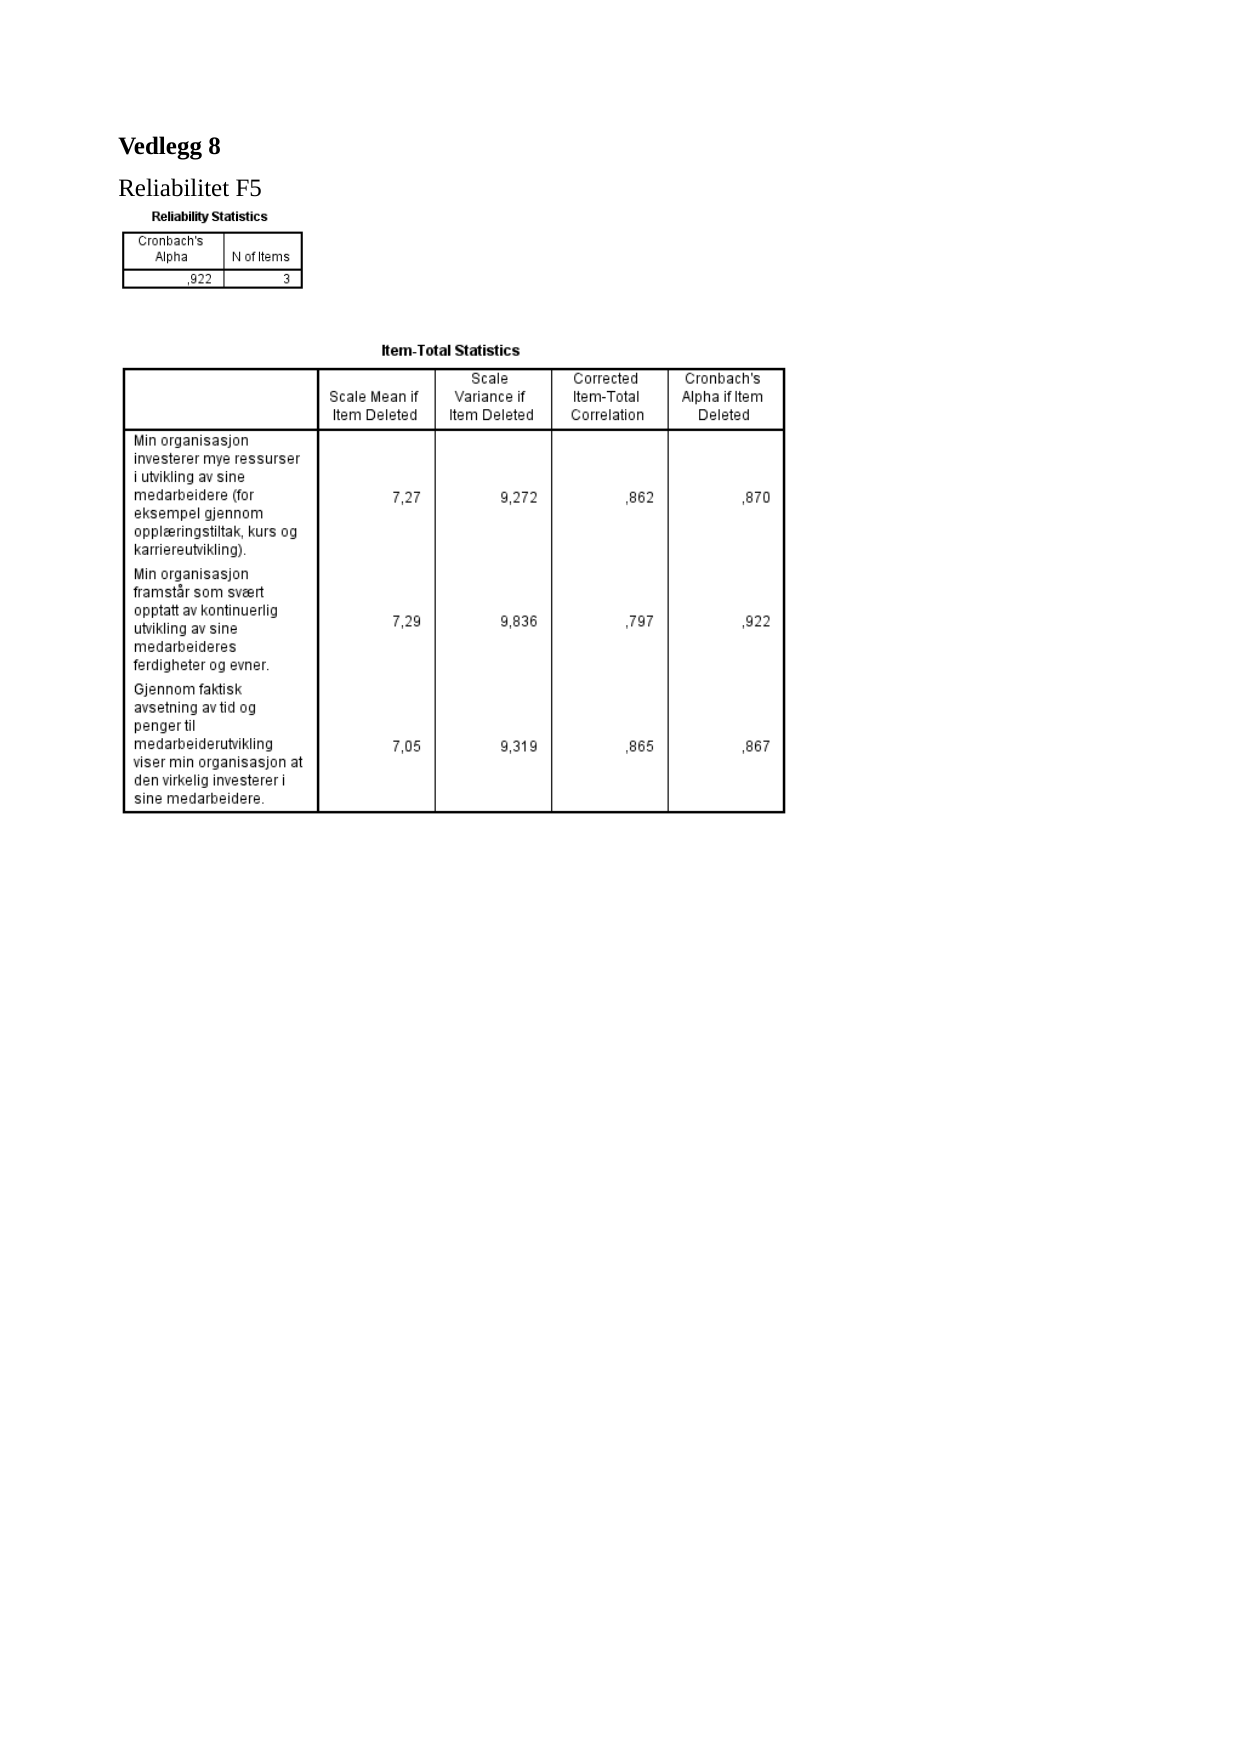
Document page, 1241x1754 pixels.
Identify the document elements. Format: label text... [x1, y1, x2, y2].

picture [118, 334, 789, 822]
text Reliabilitet F5 [118, 160, 1122, 201]
text Vedlegg 8 [118, 118, 1122, 160]
picture [118, 201, 307, 294]
